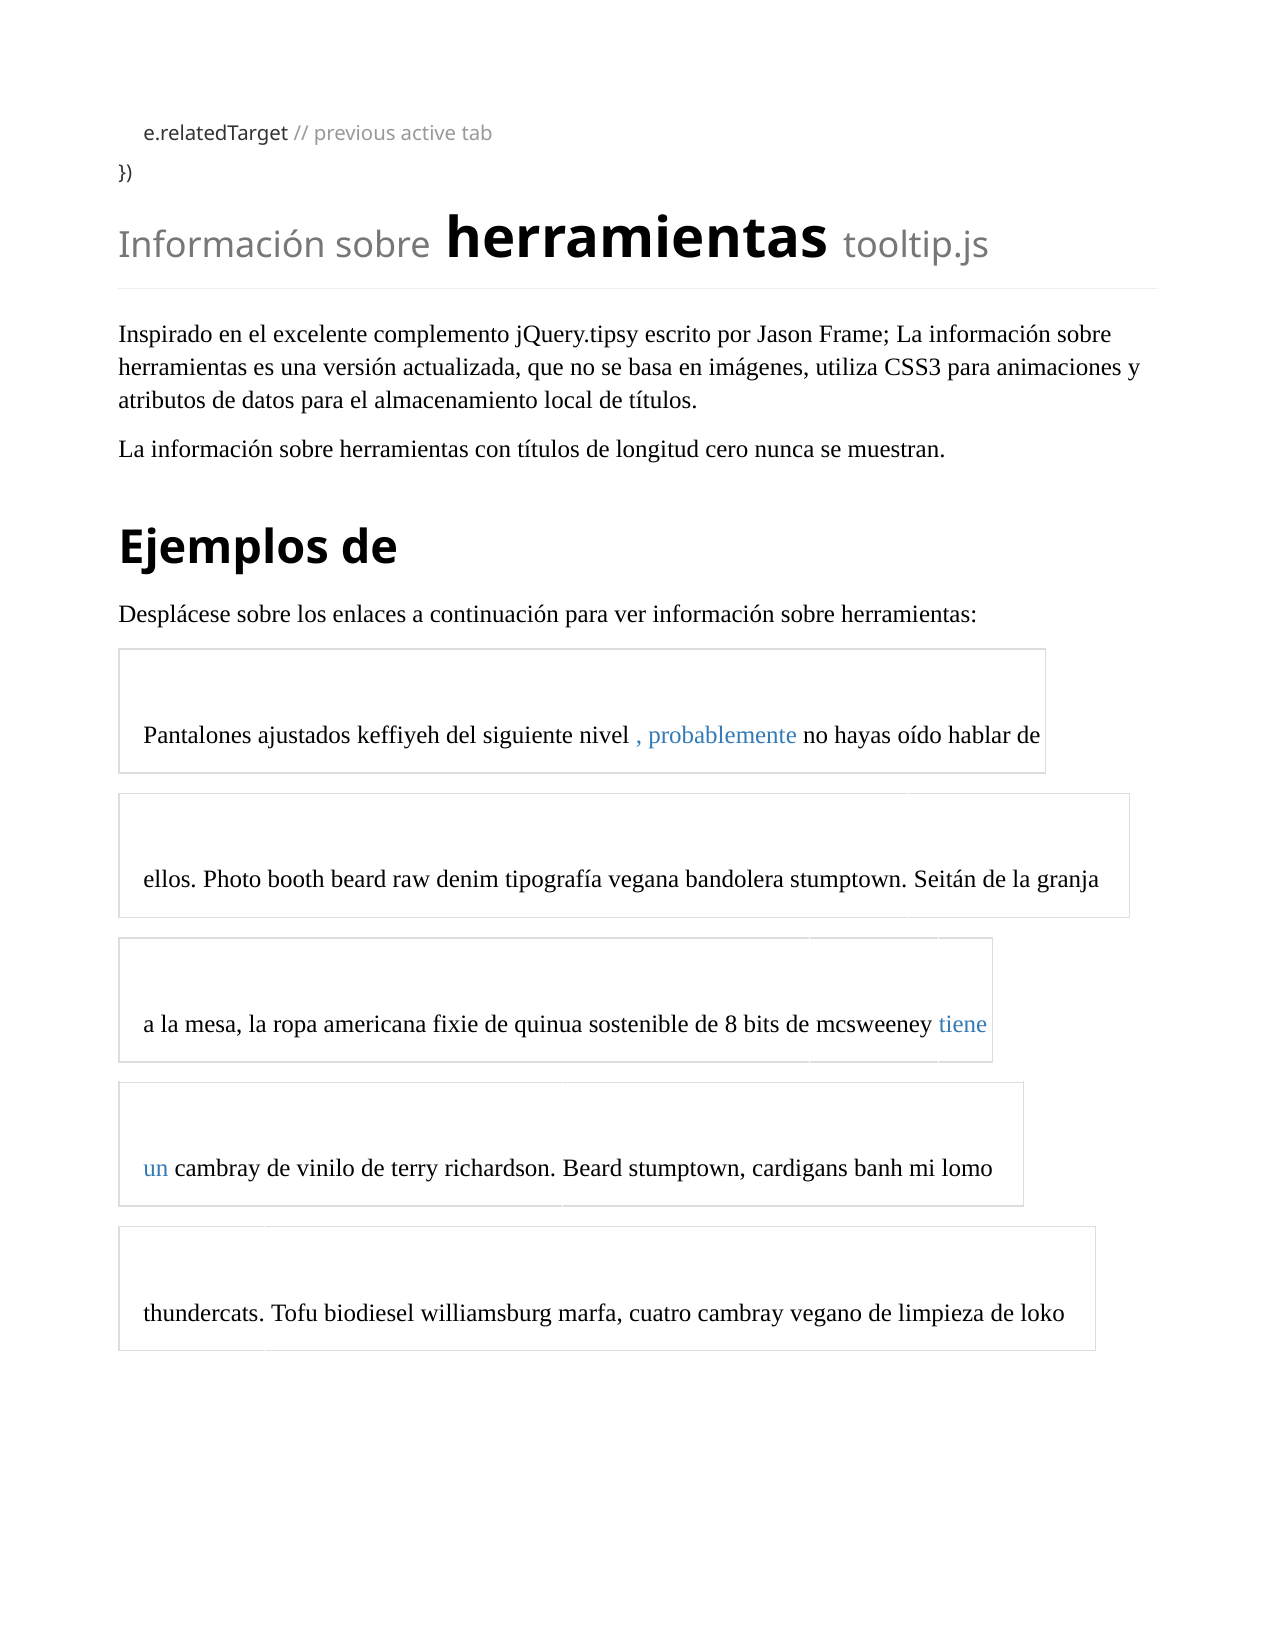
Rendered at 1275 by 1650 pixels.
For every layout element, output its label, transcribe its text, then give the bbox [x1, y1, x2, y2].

text }) [118, 158, 1157, 186]
subtitle Información sobre herramientas tooltip.js [118, 197, 1157, 288]
text Pantalones ajustados keffiyeh del siguiente nivel , probablemente no hayas oído hablar de ellos. Photo booth beard raw denim tipografía vegana bandolera stumptown. Seitán de la granja a la mesa, la ropa americana fixie de quinua sostenible de 8 bits de mcsweeney tiene un cambray de vinilo de terry richardson. Beard stumptown, cardigans banh mi lomo thundercats. Tofu biodiesel williamsburg marfa, cuatro cambray vegano de limpieza de loko [118, 648, 1157, 1351]
subtitle Ejemplos de [118, 514, 1157, 578]
text Inspirado en el excelente complemento jQuery.tipsy escrito por Jason Frame; La información sobre herramientas es una versión actualizada, que no se basa en imágenes, utiliza CSS3 para animaciones y atributos de datos para el almacenamiento local de títulos. [118, 319, 1157, 414]
text e.relatedTarget // previous active tab [118, 118, 1157, 146]
text La información sobre herramientas con títulos de longitud cero nunca se muestran. [118, 434, 1157, 463]
text Desplácese sobre los enlaces a continuación para ver información sobre herramientas: [118, 599, 1157, 628]
